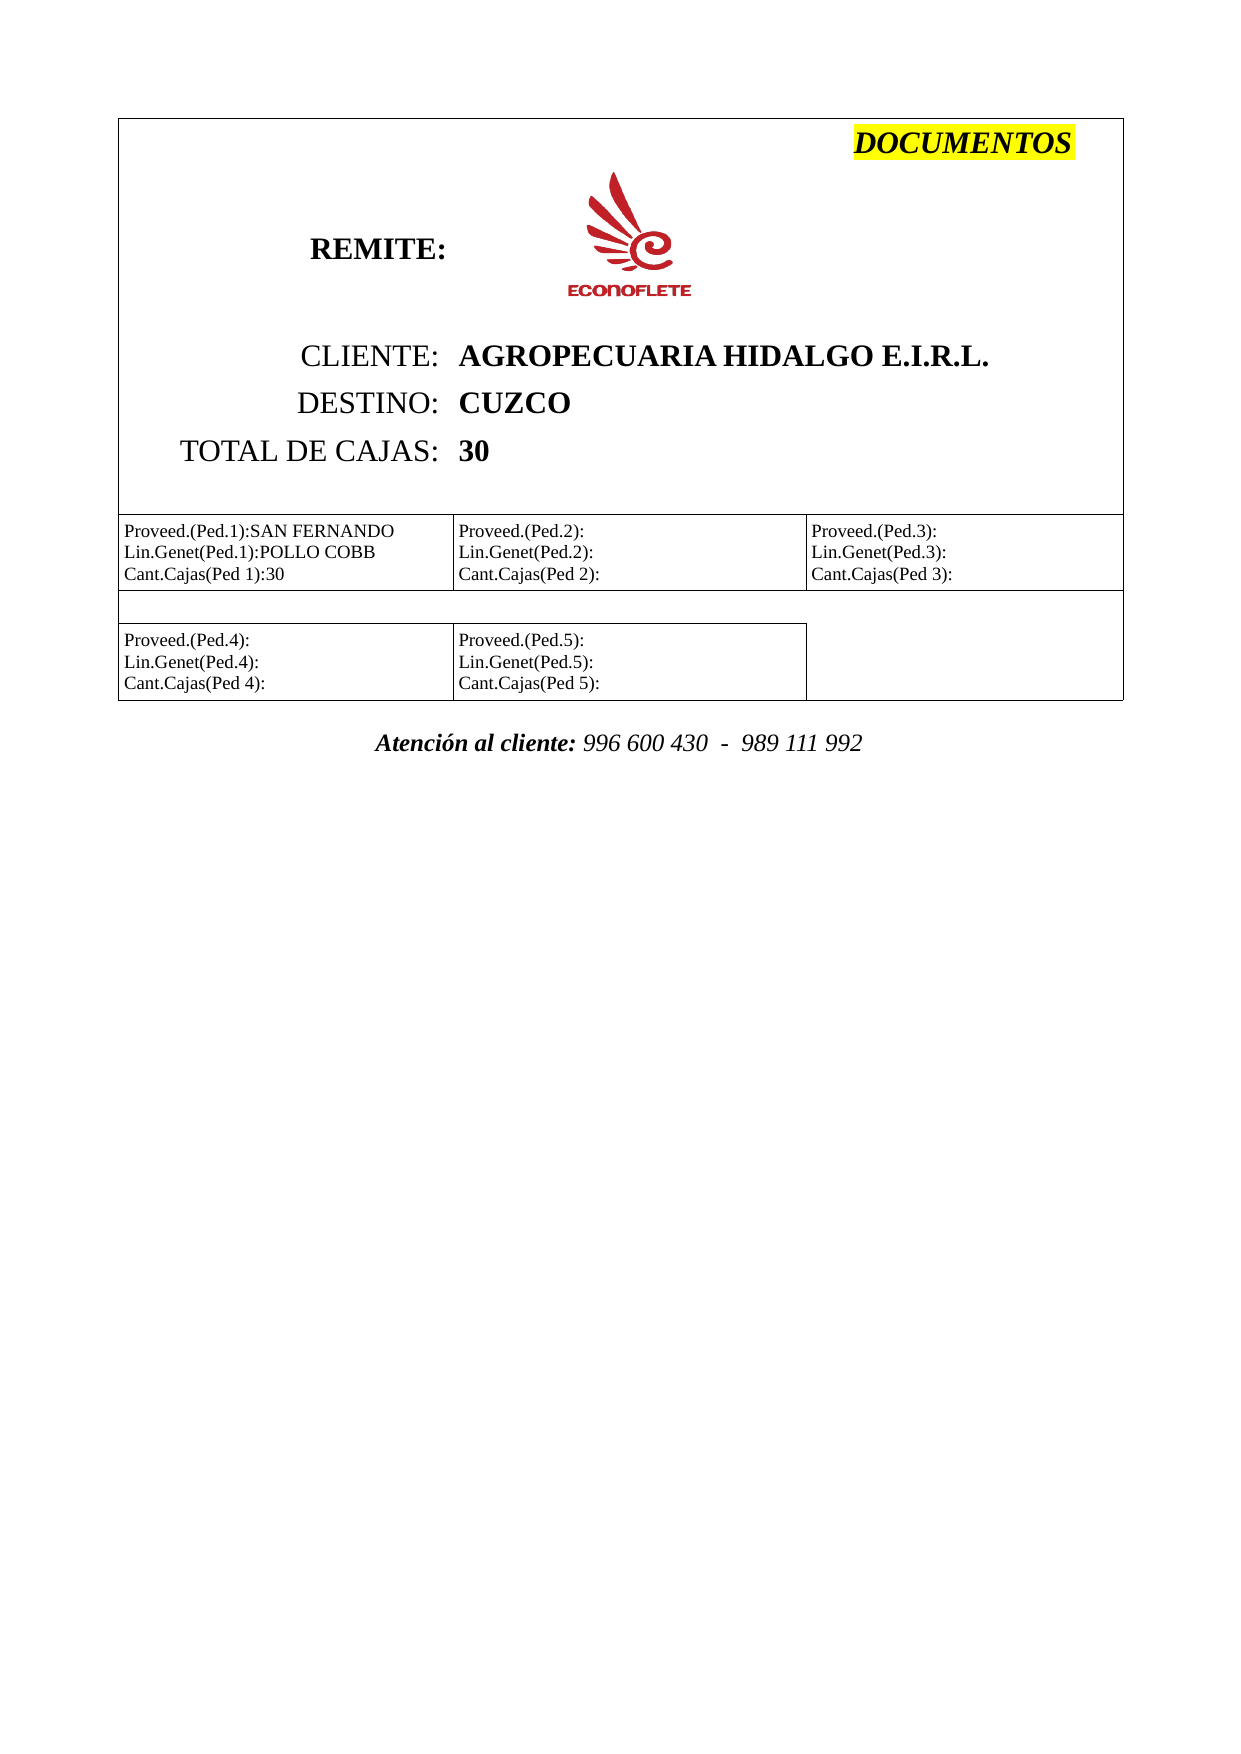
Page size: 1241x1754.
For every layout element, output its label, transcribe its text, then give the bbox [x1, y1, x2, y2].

table_cell [453, 166, 806, 332]
table_cell [119, 474, 453, 514]
table_cell [806, 166, 1123, 332]
table_cell REMITE: [119, 166, 453, 332]
table_cell 30 [453, 426, 1123, 474]
picture [552, 171, 707, 297]
table_cell DESTINO: [119, 379, 453, 426]
table_cell Proveed.(Ped.5): Lin.Genet(Ped.5): Cant.Cajas(Ped 5): [454, 624, 806, 699]
table_cell AGROPECUARIA HIDALGO E.I.R.L. [453, 332, 1123, 379]
table_header [119, 119, 453, 166]
table_cell [453, 591, 806, 623]
table_cell Proveed.(Ped.2): Lin.Genet(Ped.2): Cant.Cajas(Ped 2): [454, 515, 806, 590]
table_cell Proveed.(Ped.4): Lin.Genet(Ped.4): Cant.Cajas(Ped 4): [119, 624, 453, 699]
table_cell TOTAL DE CAJAS: [119, 426, 453, 474]
text Atención al cliente: 996 600 430 - 989 111 992 [118, 728, 1122, 757]
table_cell [806, 591, 1123, 623]
table_header [453, 119, 806, 166]
table_header DOCUMENTOS [806, 119, 1123, 166]
table_cell Proveed.(Ped.1):SAN FERNANDO Lin.Genet(Ped.1):POLLO COBB Cant.Cajas(Ped 1):30 [119, 515, 453, 590]
table_cell CLIENTE: [119, 332, 453, 379]
table_cell [806, 474, 1123, 514]
table_cell CUZCO [453, 379, 806, 426]
table_cell [807, 623, 1123, 699]
table_cell [806, 379, 1123, 426]
table_cell [119, 591, 453, 623]
table_cell Proveed.(Ped.3): Lin.Genet(Ped.3): Cant.Cajas(Ped 3): [807, 515, 1123, 590]
table_cell [453, 474, 806, 514]
